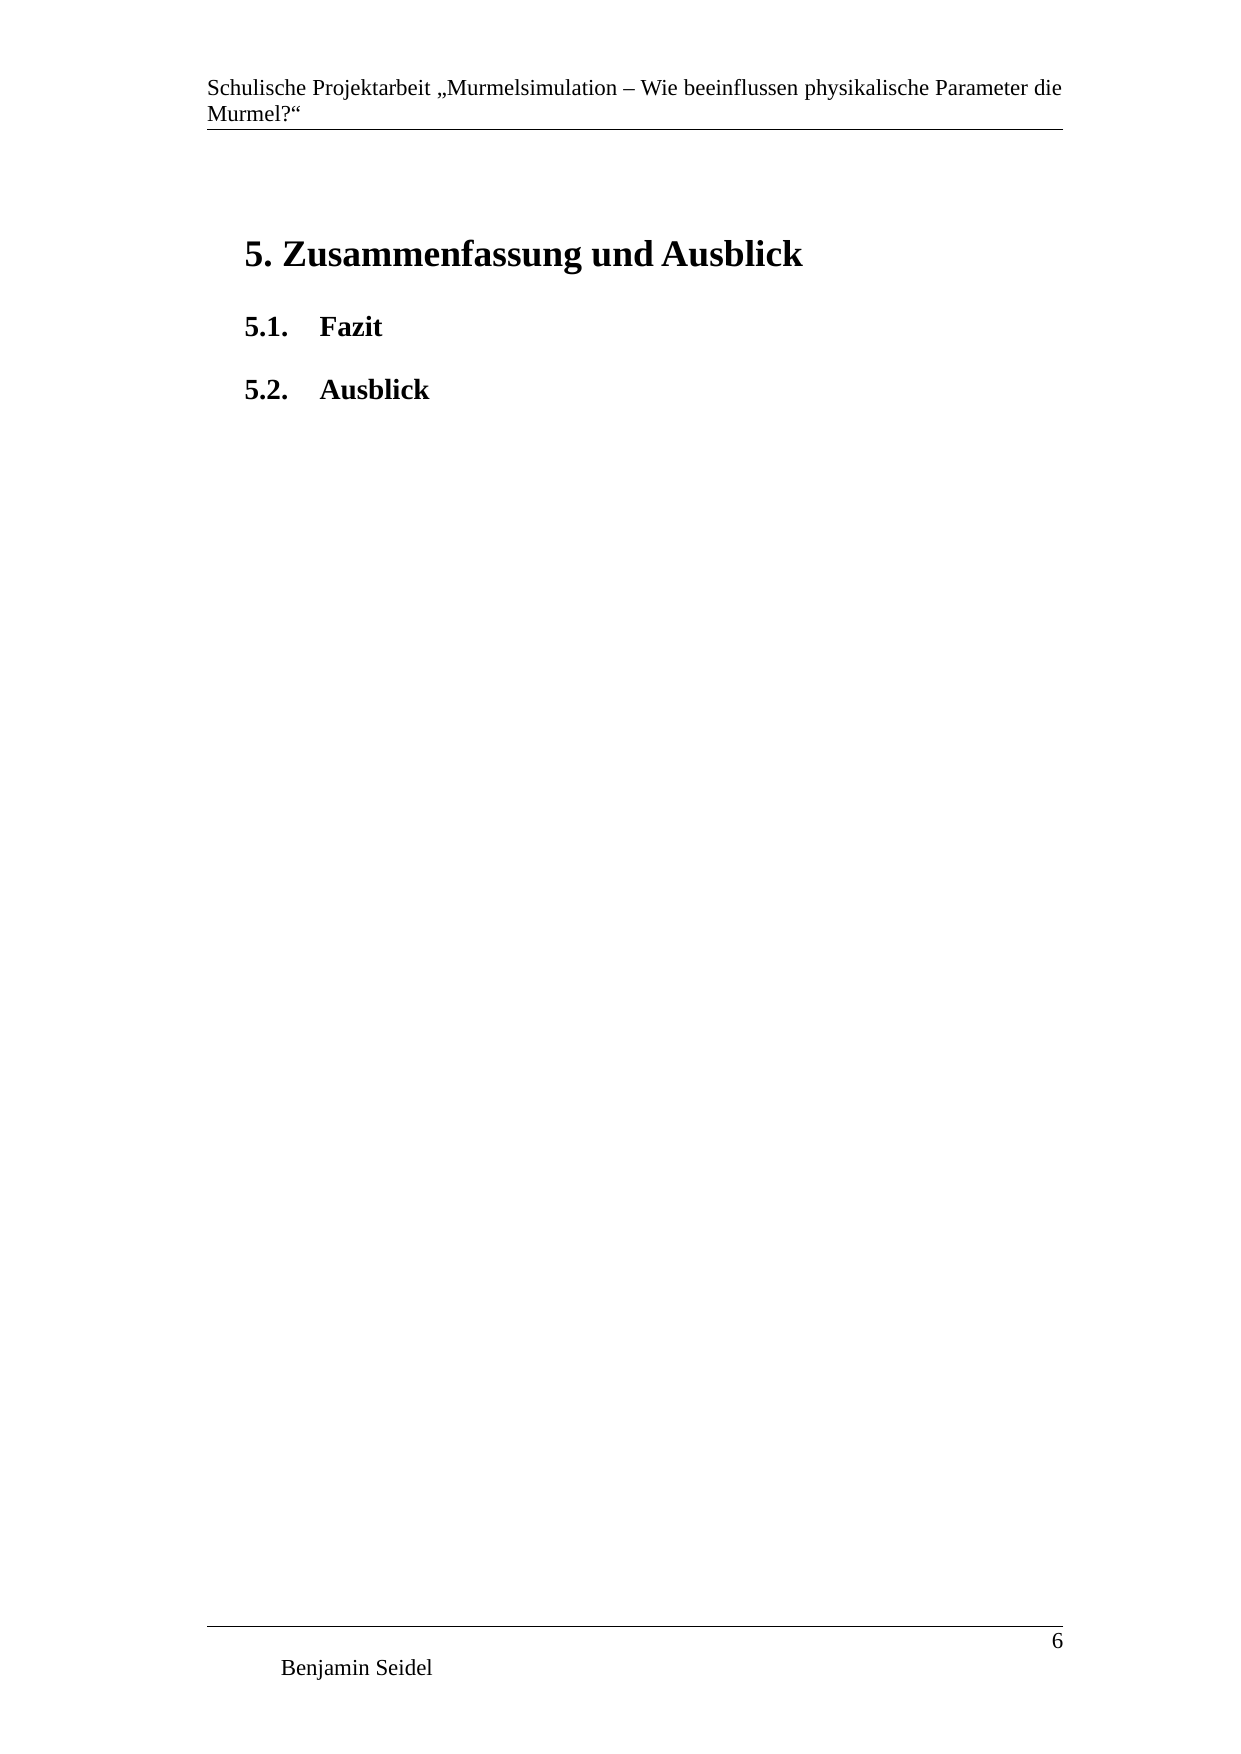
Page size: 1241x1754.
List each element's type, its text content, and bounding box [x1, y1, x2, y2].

subtitle Fazit [244, 309, 1063, 342]
subtitle Zusammenfassung und Ausblick [244, 232, 1063, 275]
subtitle Ausblick [244, 372, 1063, 405]
